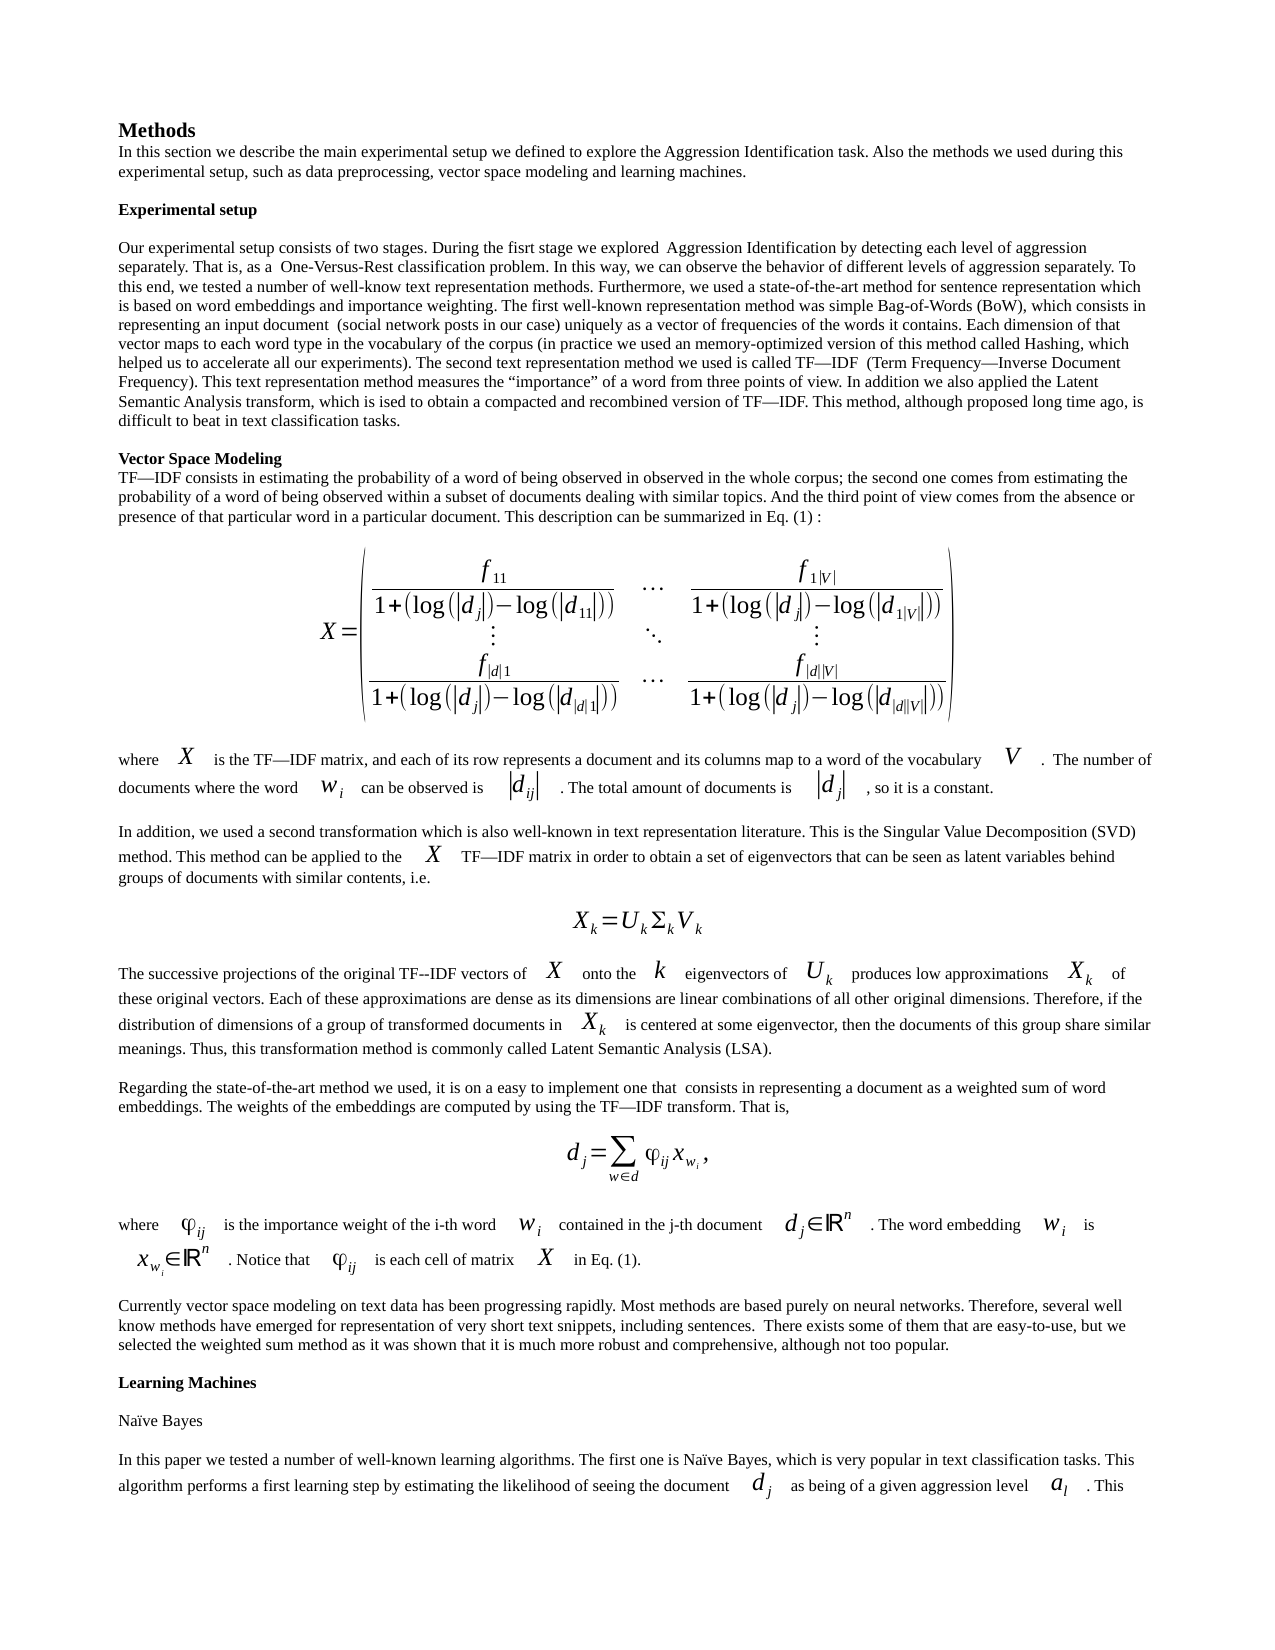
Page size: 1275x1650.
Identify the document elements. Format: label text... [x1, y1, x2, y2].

text In addition, we used a second transformation which is also well-known in text representation literature. This is the Singular Value Decomposition (SVD) method. This method can be applied to the TF—IDF matrix in order to obtain a set of eigenvectors that can be seen as latent variables behind groups of documents with similar contents, i.e. [118, 821, 1157, 887]
text whereis the TF—IDF matrix, and each of its row represents a document and its columns map to a word of the vocabulary . The number of documents where the word can be observed is . The total amount of documents is , so it is a constant. [118, 743, 1157, 802]
text The successive projections of the original TF--IDF vectors ofonto theeigenvectors ofproduces low approximationsof these original vectors. Each of these approximations are dense as its dimensions are linear combinations of all other original dimensions. Therefore, if the distribution of dimensions of a group of transformed documents inis centered at some eigenvector, then the documents of this group share similar meanings. Thus, this transformation method is commonly called Latent Semantic Analysis (LSA). [118, 957, 1157, 1058]
text Regarding the state-of-the-art method we used, it is on a easy to implement one that consists in representing a document as a weighted sum of word embeddings. The weights of the embeddings are computed by using the TF—IDF transform. That is, [118, 1077, 1157, 1116]
text In this paper we tested a number of well-known learning algorithms. The first one is Naïve Bayes, which is very popular in text classification tasks. This algorithm performs a first learning step by estimating the likelihood of seeing the document as being of a given aggression level . This likelihood is denoted as. The Bayes theorem then is used to estimate the probabilityof predicting that a test document to express the aggression level . That is: [118, 1449, 1157, 1500]
text Vector Space Modeling [118, 449, 1157, 468]
text Methods [118, 118, 1157, 142]
text TF—IDF consists in estimating the probability of a word of being observed in observed in the whole corpus; the second one comes from estimating the probability of a word of being observed within a subset of documents dealing with similar topics. And the third point of view comes from the absence or presence of that particular word in a particular document. This description can be summarized in Eq. (1) : [118, 468, 1157, 526]
text Currently vector space modeling on text data has been progressing rapidly. Most methods are based purely on neural networks. Therefore, several well know methods have emerged for representation of very short text snippets, including sentences. There exists some of them that are easy-to-use, but we selected the weighted sum method as it was shown that it is much more robust and comprehensive, although not too popular. [118, 1296, 1157, 1354]
text where is the importance weight of the i-th word contained in the j-th document . The word embedding is . Notice that is each cell of matrix in Eq. (1). [118, 1205, 1157, 1277]
text Experimental setup [118, 200, 1157, 219]
text In this section we describe the main experimental setup we defined to explore the Aggression Identification task. Also the methods we used during this experimental setup, such as data preprocessing, vector space modeling and learning machines. [118, 142, 1157, 181]
text Our experimental setup consists of two stages. During the fisrt stage we explored Aggression Identification by detecting each level of aggression separately. That is, as a One-Versus-Rest classification problem. In this way, we can observe the behavior of different levels of aggression separately. To this end, we tested a number of well-know text representation methods. Furthermore, we used a state-of-the-art method for sentence representation which is based on word embeddings and importance weighting. The first well-known representation method was simple Bag-of-Words (BoW), which consists in representing an input document (social network posts in our case) uniquely as a vector of frequencies of the words it contains. Each dimension of that vector maps to each word type in the vocabulary of the corpus (in practice we used an memory-optimized version of this method called Hashing, which helped us to accelerate all our experiments). The second text representation method we used is called TF—IDF (Term Frequency—Inverse Document Frequency). This text representation method measures the “importance” of a word from three points of view. In addition we also applied the Latent Semantic Analysis transform, which is ised to obtain a compacted and recombined version of TF—IDF. This method, although proposed long time ago, is difficult to beat in text classification tasks. [118, 238, 1157, 430]
text Naïve Bayes [118, 1411, 1157, 1430]
text Learning Machines [118, 1373, 1157, 1392]
